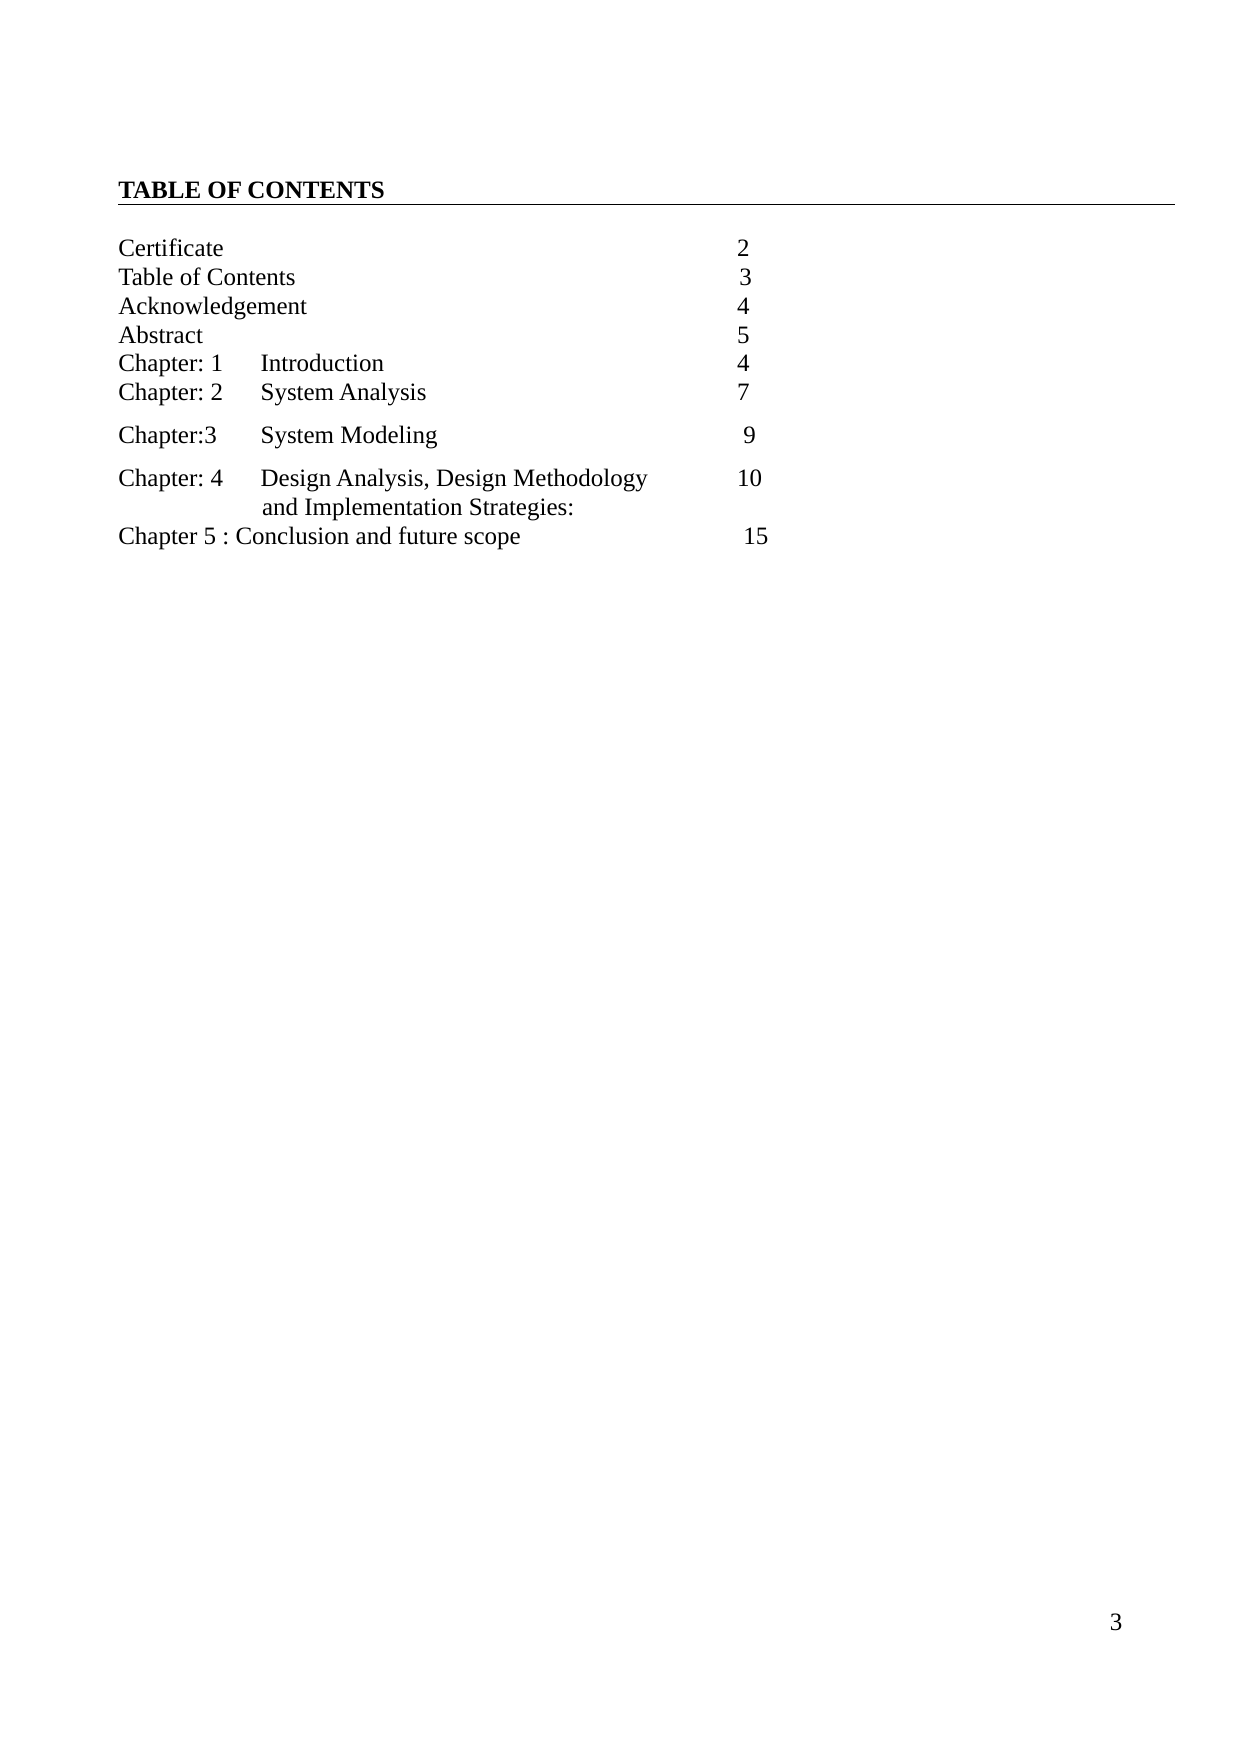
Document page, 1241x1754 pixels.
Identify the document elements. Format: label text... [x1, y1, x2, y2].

text Chapter: 2 System Analysis 7 [118, 377, 1122, 406]
text Table of Contents 3 [118, 262, 1122, 291]
text Chapter: 4 Design Analysis, Design Methodology 10 [118, 463, 1122, 492]
text and Implementation Strategies: [118, 492, 1122, 521]
text Chapter 5 : Conclusion and future scope 15 [118, 521, 1122, 550]
text TABLE OF CONTENTS [118, 176, 1122, 204]
text Chapter:3 System Modeling 9 [118, 420, 1122, 449]
text Chapter: 1 Introduction 4 [118, 348, 1122, 377]
text Acknowledgement 4 [118, 291, 1122, 320]
text Abstract 5 [118, 320, 1122, 348]
text Certificate 2 [118, 233, 1122, 262]
